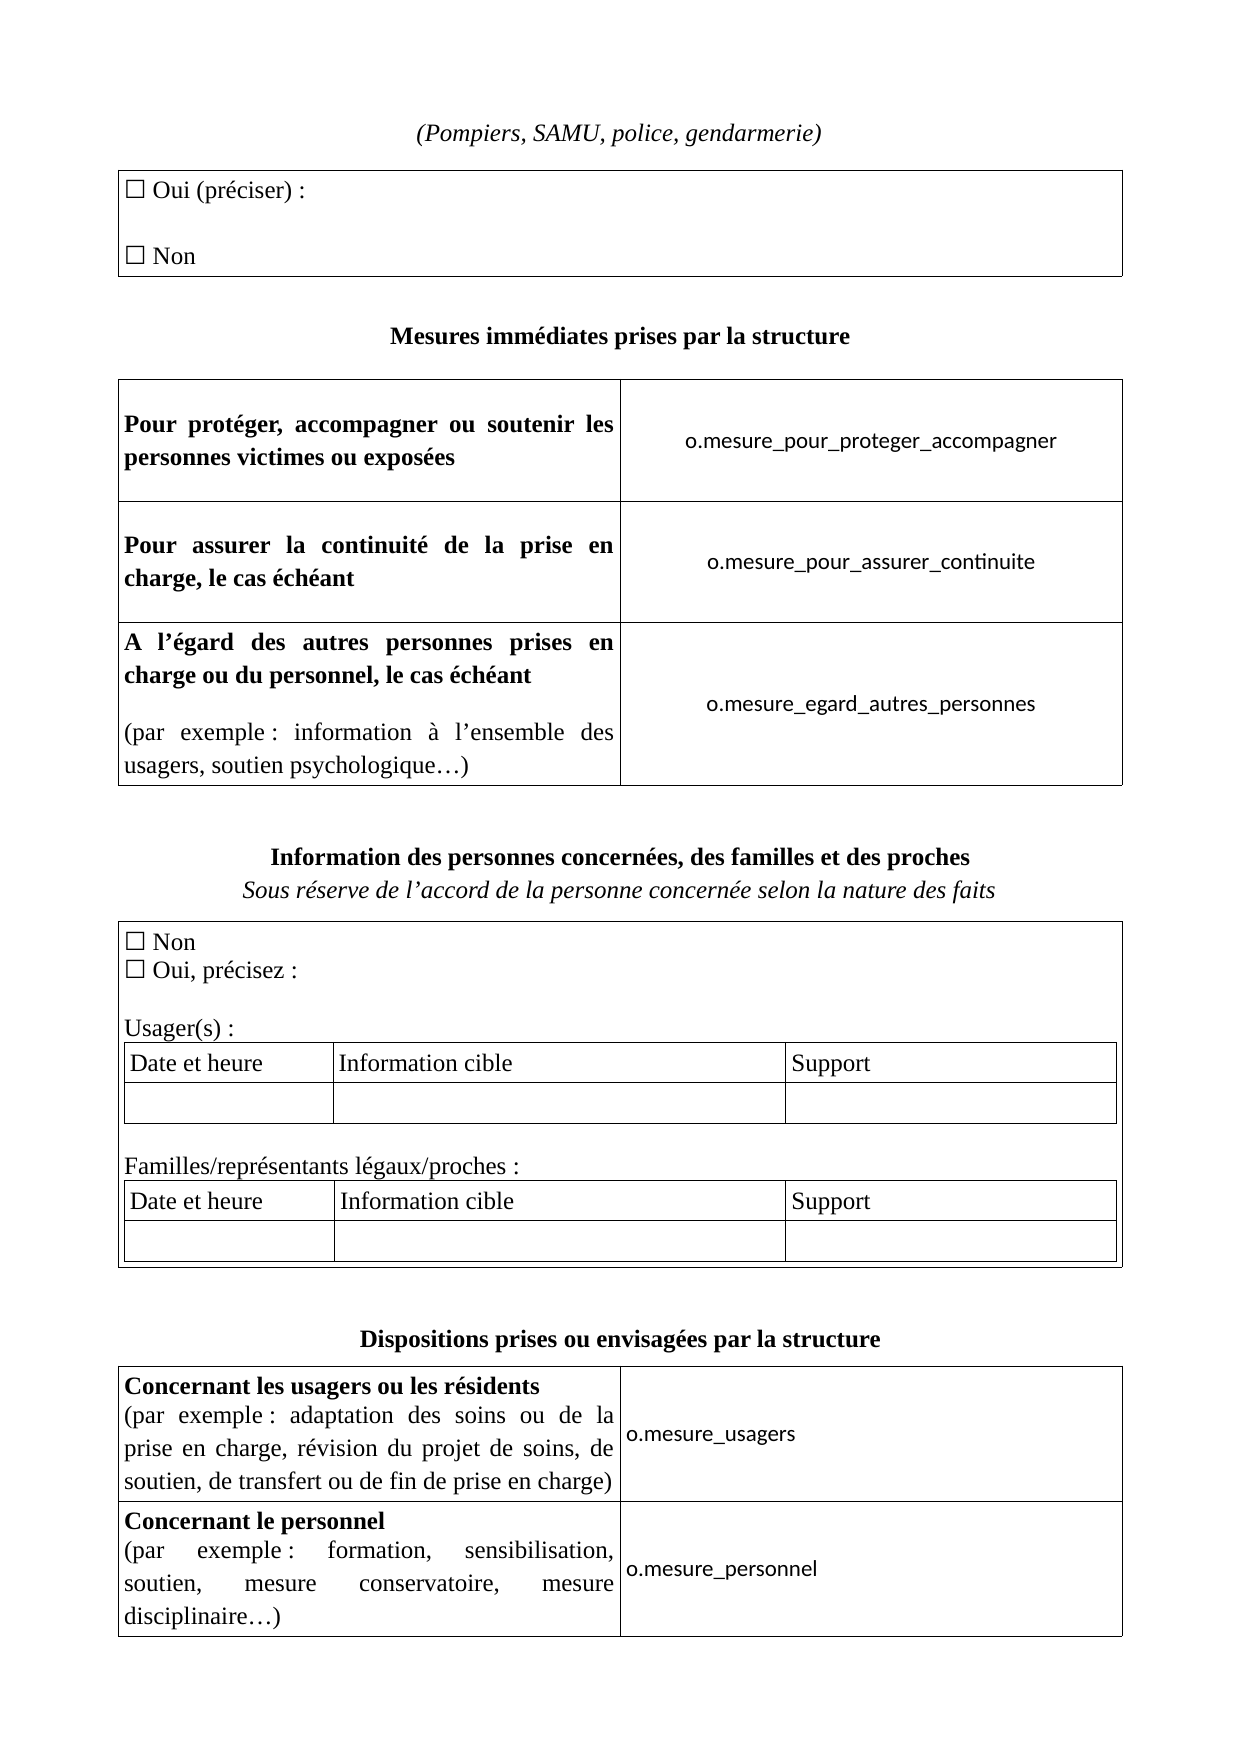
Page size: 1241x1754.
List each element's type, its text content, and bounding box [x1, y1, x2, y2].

table_cell o.mesure_pour_assurer_continuite [621, 502, 1122, 622]
table_cell [786, 1083, 1116, 1122]
table_cell [786, 1221, 1116, 1261]
table_cell o.mesure_egard_autres_personnes [621, 623, 1122, 784]
table_header Information cible [334, 1043, 785, 1082]
table_cell [335, 1221, 785, 1261]
table_header Support [786, 1181, 1116, 1220]
text Mesures immédiates prises par la structure [118, 321, 1122, 350]
table_header ☐ Oui (préciser) : ☐ Non [119, 171, 1122, 276]
table_header Support [786, 1043, 1116, 1082]
table_header Concernant les usagers ou les résidents (par exemple : adaptation des soins ou de la prise en charge, révision du projet de soins, de soutien, de transfert ou de fin de prise en charge) [119, 1367, 620, 1501]
table_cell [125, 1083, 333, 1122]
text (Pompiers, SAMU, police, gendarmerie) [118, 118, 1122, 147]
table_cell Concernant le personnel (par exemple : formation, sensibilisation, soutien, mesure conservatoire, mesure disciplinaire…) [119, 1502, 620, 1636]
table_header o.mesure_usagers [621, 1367, 1122, 1501]
table_header Date et heure [125, 1181, 334, 1220]
table_cell [334, 1083, 785, 1122]
table_header Date et heure [125, 1043, 333, 1082]
table_cell Pour assurer la continuité de la prise en charge, le cas échéant [119, 502, 620, 622]
table_cell [125, 1221, 334, 1261]
text Information des personnes concernées, des familles et des proches [118, 842, 1122, 871]
table_header Pour protéger, accompagner ou soutenir les personnes victimes ou exposées [119, 380, 620, 501]
table_cell A l’égard des autres personnes prises en charge ou du personnel, le cas échéant (par exemple : information à l’ensemble des usagers, soutien psychologique…) [119, 623, 620, 784]
table_header o.mesure_pour_proteger_accompagner [621, 380, 1122, 501]
text Dispositions prises ou envisagées par la structure [118, 1324, 1122, 1353]
table_cell o.mesure_personnel [621, 1502, 1122, 1636]
table_header Information cible [335, 1181, 785, 1220]
table_header ☐ Non ☐ Oui, précisez : Usager(s) : Familles/représentants légaux/proches : [119, 922, 1122, 1267]
text Sous réserve de l’accord de la personne concernée selon la nature des faits [118, 876, 1122, 904]
